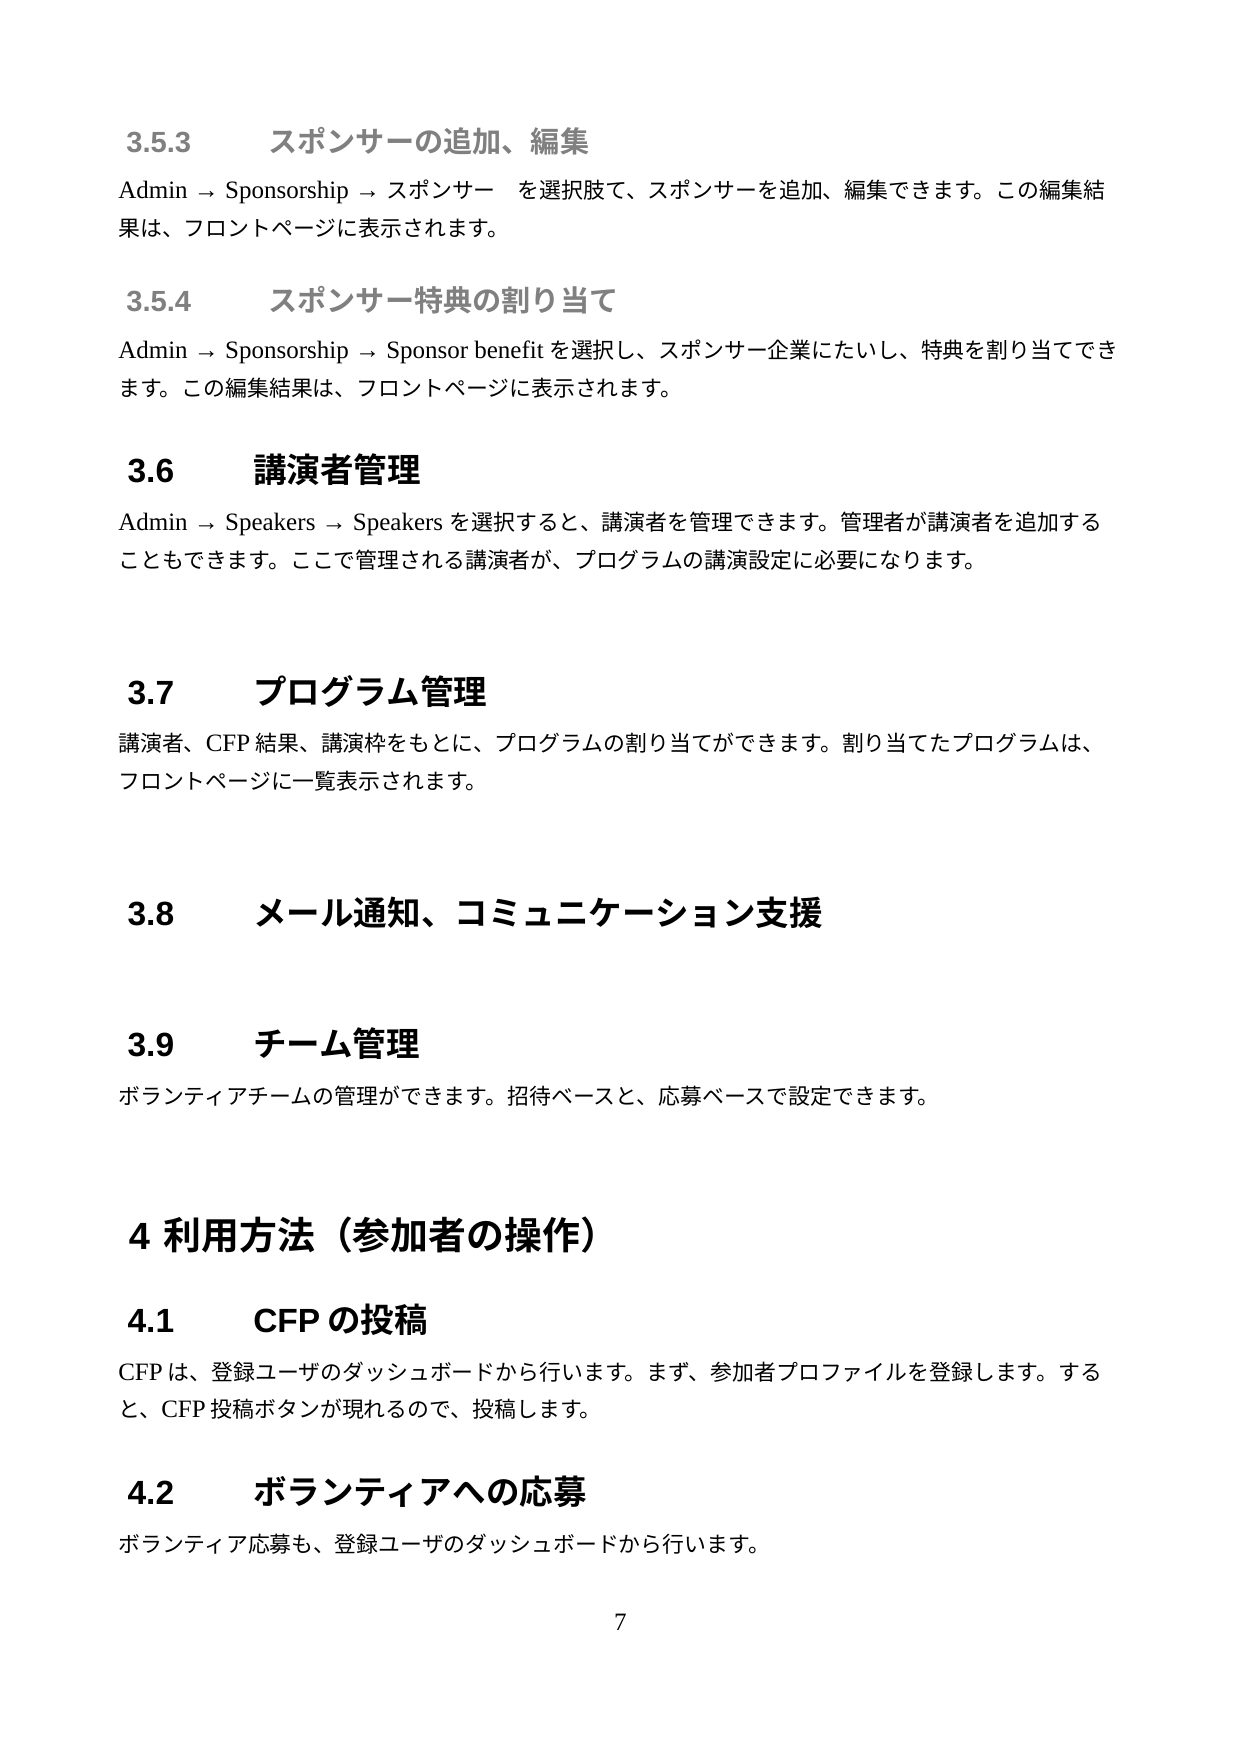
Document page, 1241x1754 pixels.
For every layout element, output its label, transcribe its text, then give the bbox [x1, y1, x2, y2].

subtitle チーム管理 [118, 1018, 1122, 1066]
text Admin → Sponsorship → スポンサー を選択肢て、スポンサーを追加、編集できます。この編集結果は、フロントページに表示されます。 [118, 173, 1122, 242]
text ボランティアチームの管理ができます。招待ベースと、応募ベースで設定できます。 [118, 1079, 1122, 1110]
text Admin → Speakers → Speakers を選択すると、講演者を管理できます。管理者が講演者を追加することもできます。ここで管理される講演者が、プログラムの講演設定に必要になります。 [118, 505, 1122, 574]
text Admin → Sponsorship → Sponsor benefitを選択し、スポンサー企業にたいし、特典を割り当てできます。この編集結果は、フロントページに表示されます。 [118, 333, 1122, 402]
subtitle ボランティアへの応募 [118, 1466, 1122, 1514]
text 講演者、CFP結果、講演枠をもとに、プログラムの割り当てができます。割り当てたプログラムは、フロントページに一覧表示されます。 [118, 726, 1122, 796]
text CFPは、登録ユーザのダッシュボードから行います。まず、参加者プロファイルを登録します。すると、CFP投稿ボタンが現れるので、投稿します。 [118, 1354, 1122, 1424]
subtitle スポンサーの追加、編集 [118, 118, 1122, 160]
subtitle メール通知、コミュニケーション支援 [118, 887, 1122, 935]
subtitle 利用方法（参加者の操作） [118, 1205, 1122, 1260]
text ボランティア応募も、登録ユーザのダッシュボードから行います。 [118, 1527, 1122, 1558]
subtitle スポンサー特典の割り当て [118, 278, 1122, 320]
subtitle CFPの投稿 [118, 1293, 1122, 1342]
subtitle プログラム管理 [118, 665, 1122, 714]
subtitle 講演者管理 [118, 444, 1122, 492]
